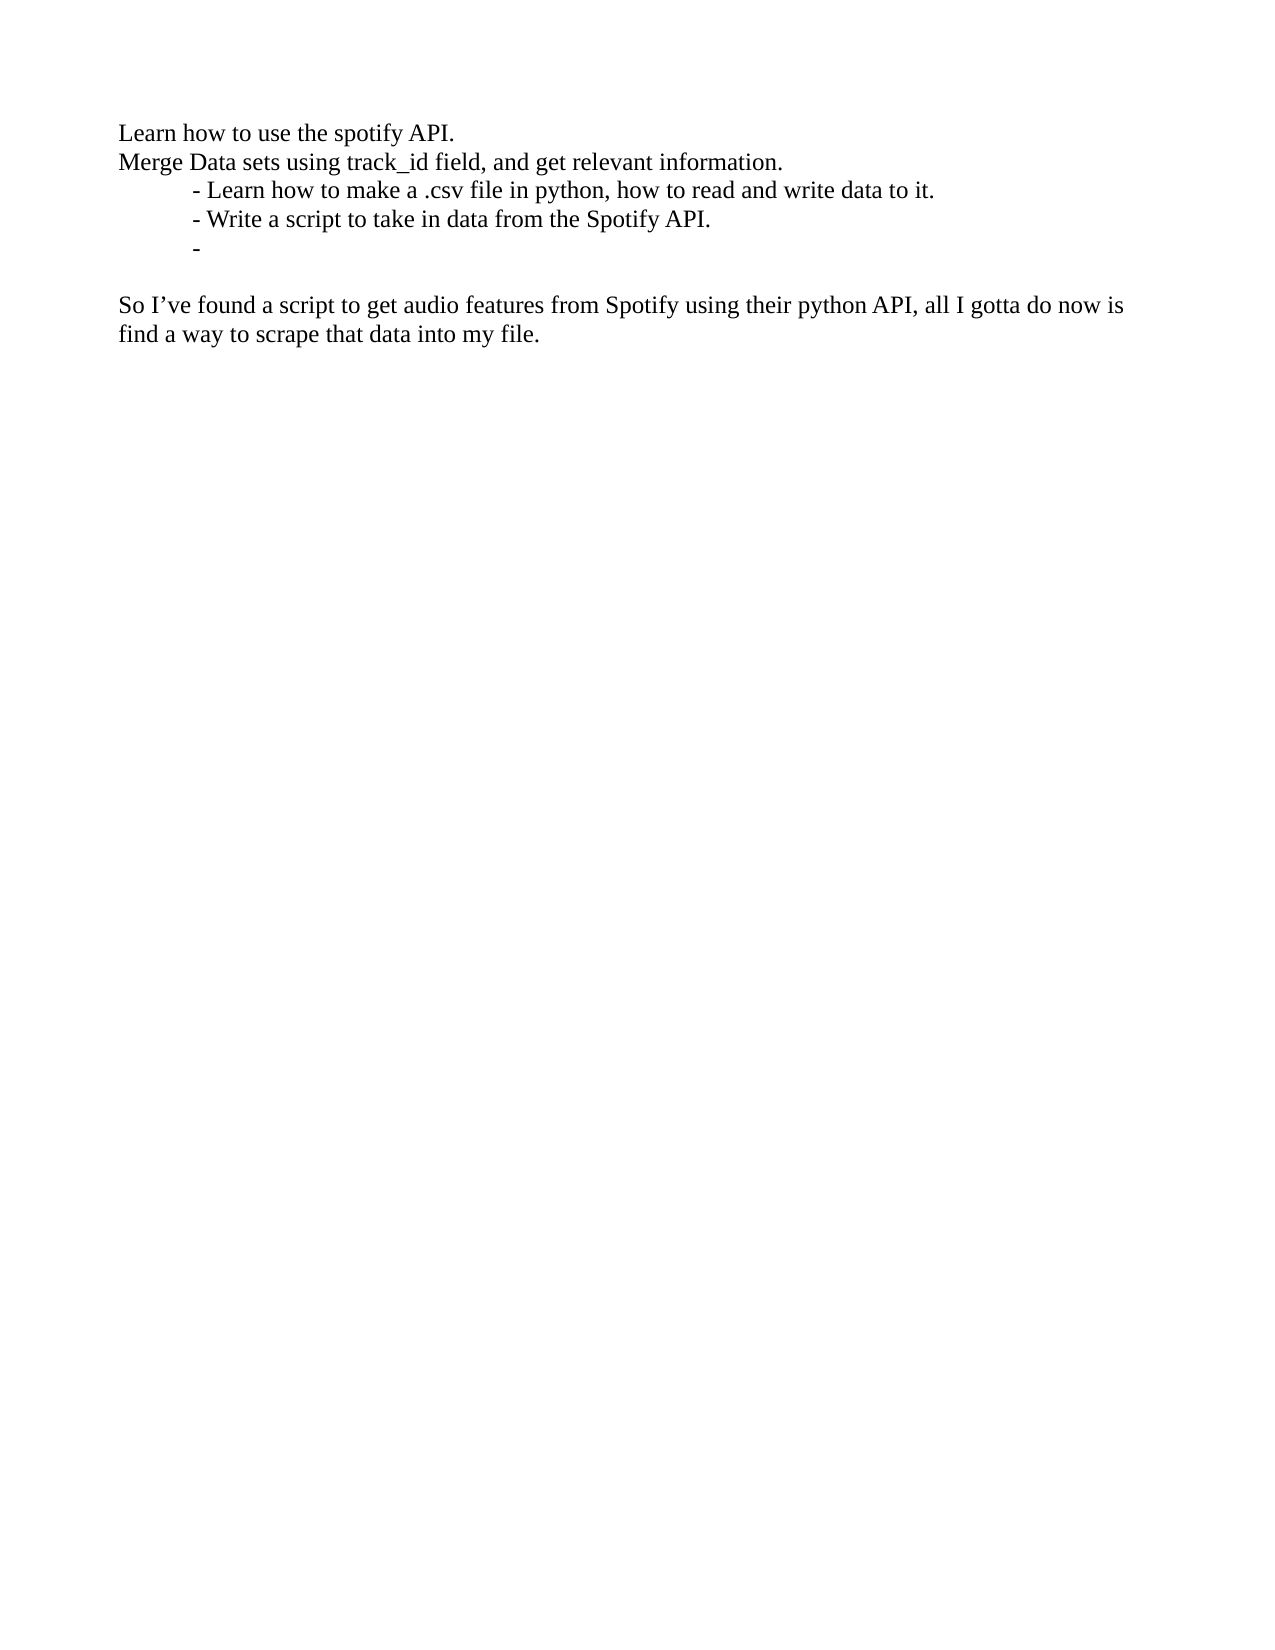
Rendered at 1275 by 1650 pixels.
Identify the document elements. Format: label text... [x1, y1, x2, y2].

text Merge Data sets using track_id field, and get relevant information. [118, 147, 1157, 176]
text Learn how to use the spotify API. [118, 118, 1157, 147]
text - Write a script to take in data from the Spotify API. [118, 204, 1157, 233]
text - [118, 233, 1157, 262]
text So I’ve found a script to get audio features from Spotify using their python API, all I gotta do now is find a way to scrape that data into my file. [118, 291, 1157, 348]
text - Learn how to make a .csv file in python, how to read and write data to it. [118, 176, 1157, 204]
